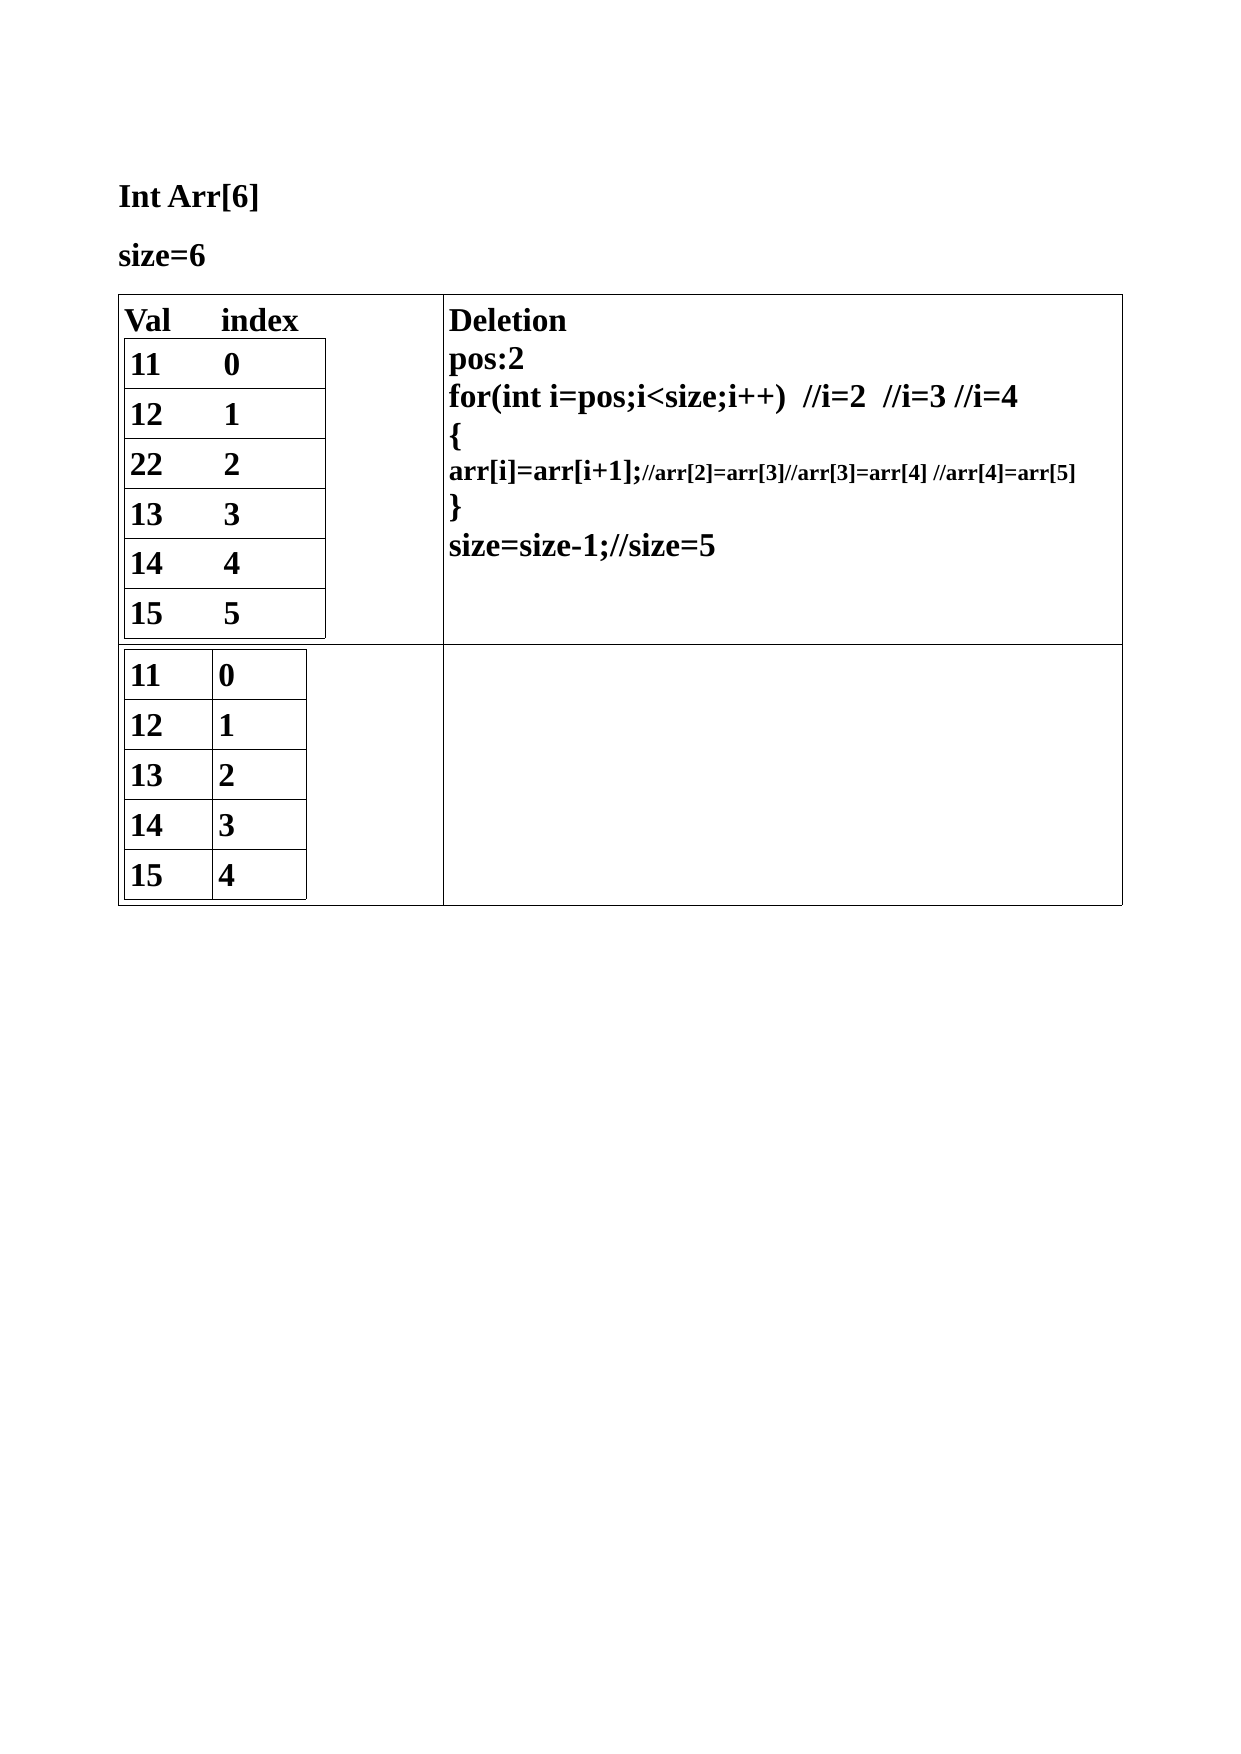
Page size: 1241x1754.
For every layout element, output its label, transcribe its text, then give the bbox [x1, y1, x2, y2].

table_cell 12 [125, 700, 212, 749]
table_cell 13 [125, 489, 218, 538]
table_cell 22 [125, 439, 218, 488]
text Int Arr[6] [118, 177, 1122, 215]
table_cell [119, 645, 443, 905]
table_cell 1 [213, 700, 306, 749]
table_header 11 [125, 650, 212, 699]
table_cell 12 [125, 389, 218, 438]
table_cell 5 [218, 589, 325, 638]
table_cell 3 [218, 489, 325, 538]
table_cell [444, 645, 1122, 905]
table_header Deletion pos:2 for(int i=pos;i<size;i++) //i=2 //i=3 //i=4 { arr[i]=arr[i+1];//arr[2]=arr[3]//arr[3]=arr[4] //arr[4]=arr[5] } size=size-1;//size=5 [444, 295, 1122, 643]
table_cell 15 [125, 589, 218, 638]
table_cell 15 [125, 850, 212, 899]
table_cell 2 [213, 750, 306, 799]
table_cell 4 [213, 850, 306, 899]
table_cell 4 [218, 539, 325, 588]
table_cell 14 [125, 800, 212, 849]
table_cell 3 [213, 800, 306, 849]
text size=6 [118, 235, 1122, 274]
table_header 0 [213, 650, 306, 699]
table_cell 13 [125, 750, 212, 799]
table_cell 2 [218, 439, 325, 488]
table_header Val index [119, 295, 443, 643]
table_cell 1 [218, 389, 325, 438]
table_header 11 [125, 339, 218, 388]
table_header 0 [218, 339, 325, 388]
table_cell 14 [125, 539, 218, 588]
